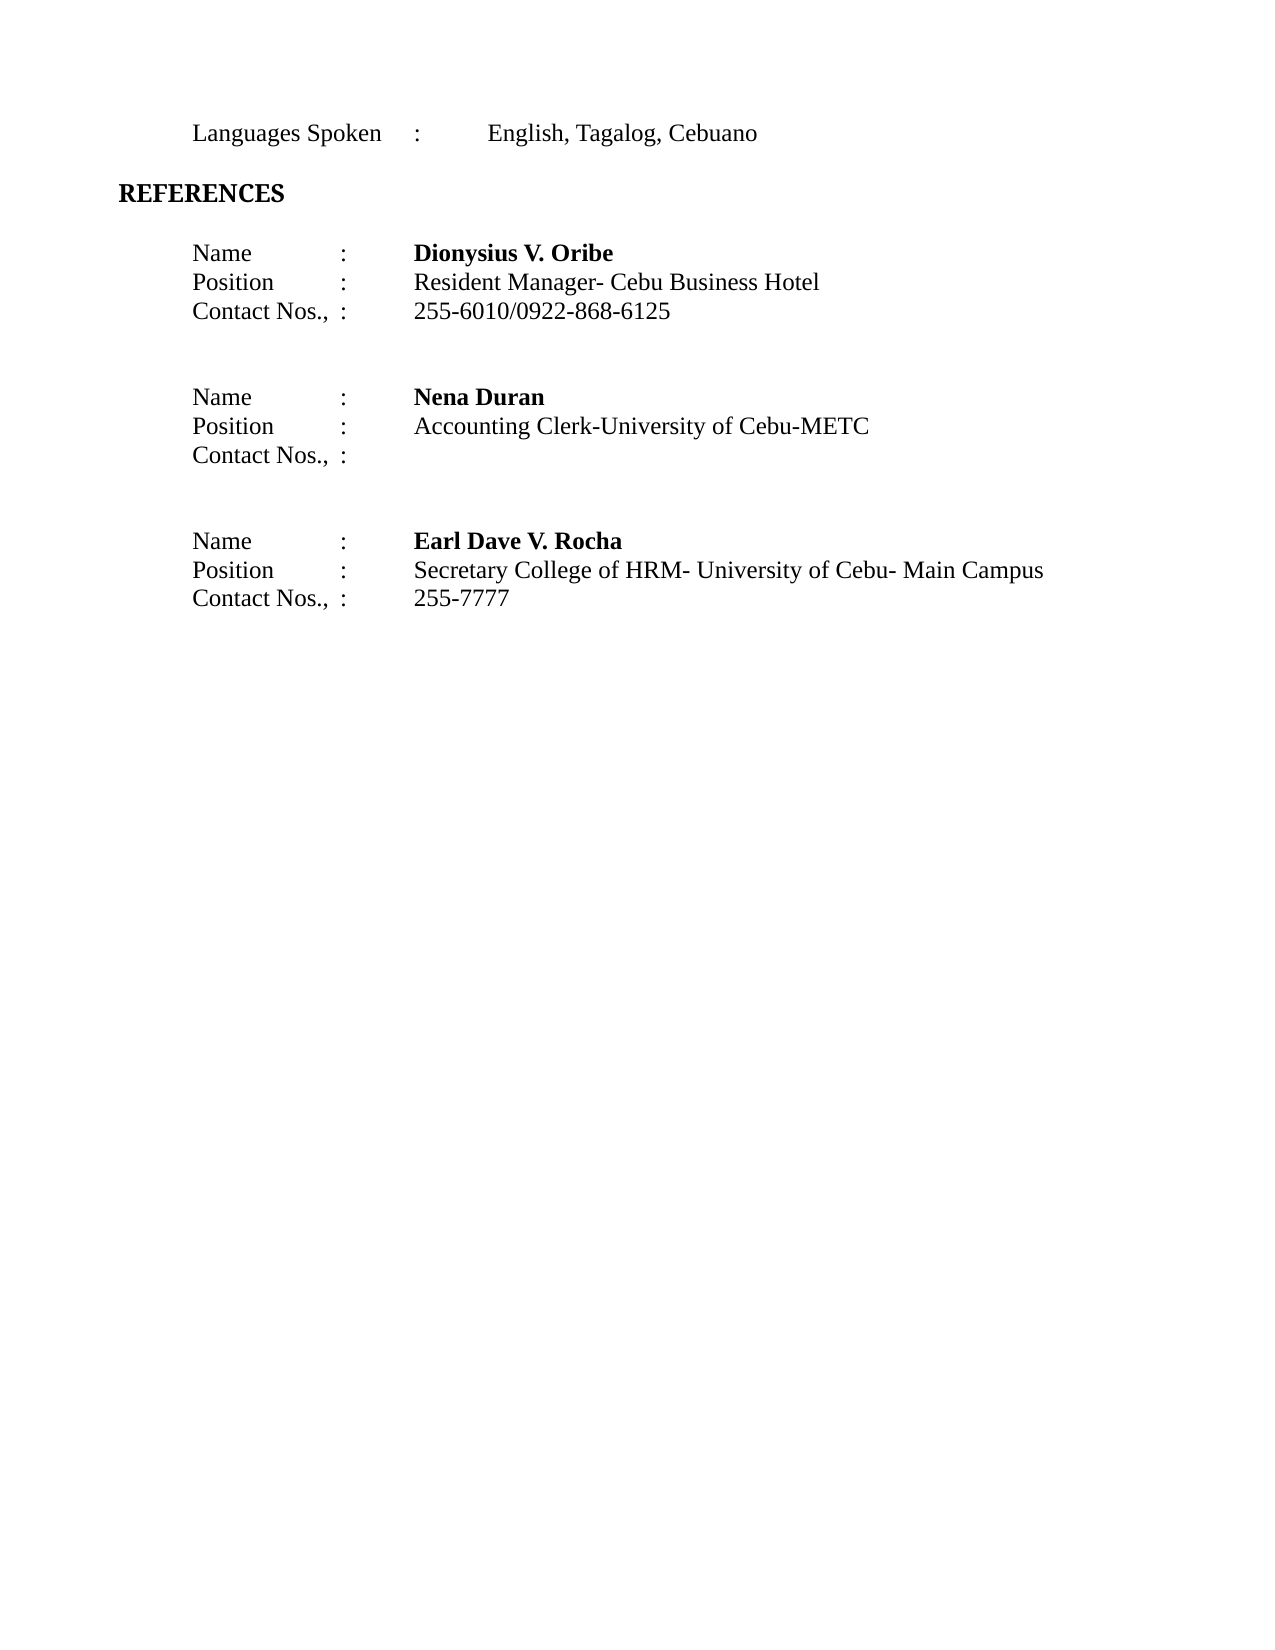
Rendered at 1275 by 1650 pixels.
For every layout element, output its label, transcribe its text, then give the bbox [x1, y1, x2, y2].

text Contact Nos., : [118, 440, 1157, 468]
text Position : Resident Manager- Cebu Business Hotel [118, 267, 1157, 296]
text Position : Secretary College of HRM- University of Cebu- Main Campus [118, 555, 1157, 583]
text Contact Nos., : 255-6010/0922-868-6125 [118, 296, 1157, 325]
text Contact Nos., : 255-7777 [118, 583, 1157, 612]
text Name : Earl Dave V. Rocha [118, 526, 1157, 555]
text Name : Dionysius V. Oribe [118, 238, 1157, 267]
text Name : Nena Duran [118, 382, 1157, 411]
text REFERENCES [118, 176, 1157, 210]
text Position : Accounting Clerk-University of Cebu-METC [118, 411, 1157, 440]
text Languages Spoken : English, Tagalog, Cebuano [118, 118, 1157, 147]
